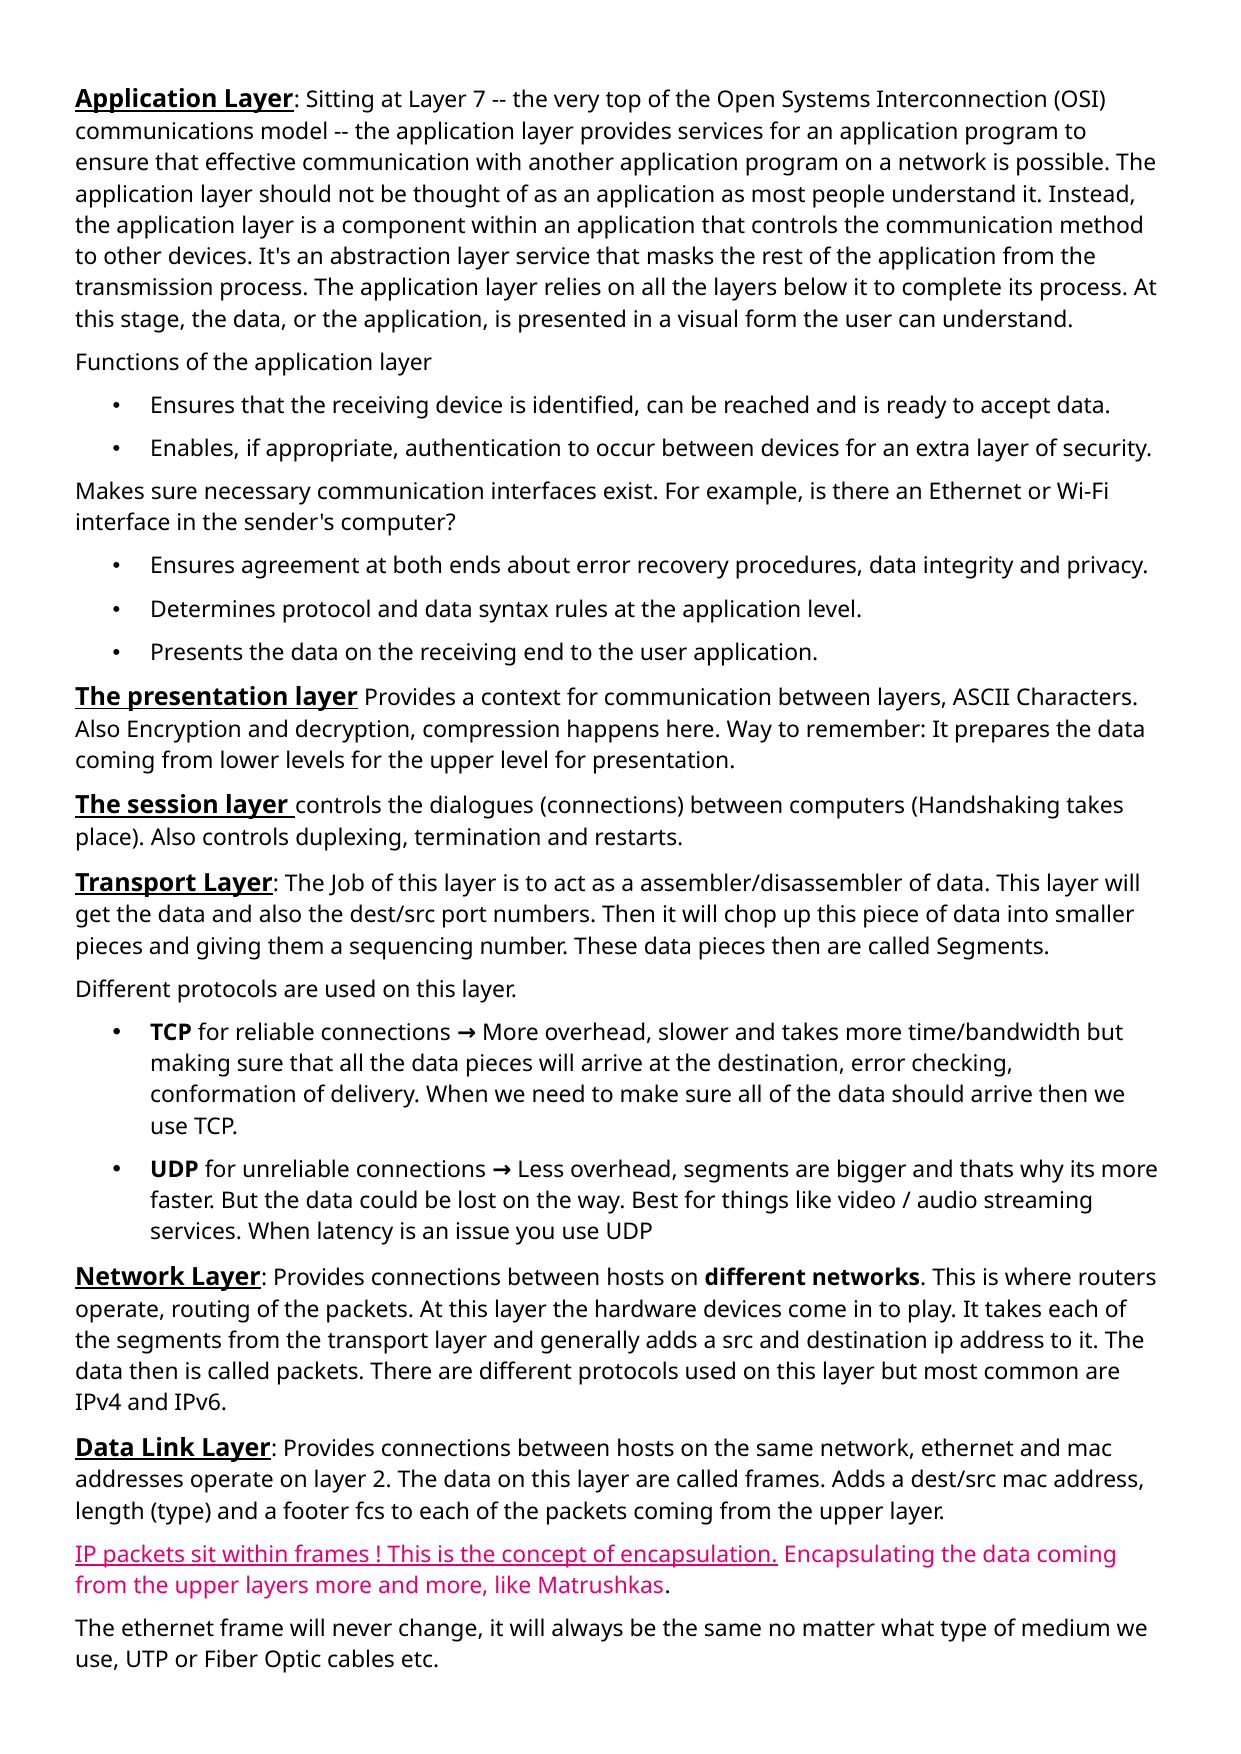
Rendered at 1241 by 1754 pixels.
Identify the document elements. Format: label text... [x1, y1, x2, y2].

text The presentation layer Provides a context for communication between layers, ASCII Characters. Also Encryption and decryption, compression happens here. Way to remember: It prepares the data coming from lower levels for the upper level for presentation. [75, 679, 1166, 775]
text Functions of the application layer [75, 346, 1166, 377]
text IP packets sit within frames ! This is the concept of encapsulation. Encapsulating the data coming from the upper layers more and more, like Matrushkas. [75, 1538, 1166, 1600]
text The session layer controls the dialogues (connections) between computers (Handshaking takes place). Also controls duplexing, termination and restarts. [75, 787, 1166, 852]
text Makes sure necessary communication interfaces exist. For example, is there an Ethernet or Wi-Fi interface in the sender's computer? [75, 475, 1166, 537]
list UDP for unreliable connections → Less overhead, segments are bigger and thats why its more faster. But the data could be lost on the way. Best for things like video / audio streaming services. When latency is an issue you use UDP [112, 1153, 1166, 1247]
text Application Layer: Sitting at Layer 7 -- the very top of the Open Systems Interconnection (OSI) communications model -- the application layer provides services for an application program to ensure that effective communication with another application program on a network is possible. The application layer should not be thought of as an application as most people understand it. Instead, the application layer is a component within an application that controls the communication method to other devices. It's an abstraction layer service that masks the rest of the application from the transmission process. The application layer relies on all the layers below it to complete its process. At this stage, the data, or the application, is presented in a visual form the user can understand. [75, 81, 1166, 334]
list Enables, if appropriate, authentication to occur between devices for an extra layer of security. [112, 432, 1166, 463]
text Transport Layer: The Job of this layer is to act as a assembler/disassembler of data. This layer will get the data and also the dest/src port numbers. Then it will chop up this piece of data into smaller pieces and giving them a sequencing number. These data pieces then are called Segments. [75, 864, 1166, 961]
list Presents the data on the receiving end to the user application. [112, 636, 1166, 667]
list TCP for reliable connections → More overhead, slower and takes more time/bandwidth but making sure that all the data pieces will arrive at the destination, error checking, conformation of delivery. When we need to make sure all of the data should arrive then we use TCP. [112, 1016, 1166, 1141]
text Data Link Layer: Provides connections between hosts on the same network, ethernet and mac addresses operate on layer 2. The data on this layer are called frames. Adds a dest/src mac address, length (type) and a footer fcs to each of the packets coming from the upper layer. [75, 1429, 1166, 1526]
text Different protocols are used on this layer. [75, 973, 1166, 1004]
list Determines protocol and data syntax rules at the application level. [112, 592, 1166, 624]
list Ensures agreement at both ends about error recovery procedures, data integrity and privacy. [112, 549, 1166, 581]
text Network Layer: Provides connections between hosts on different networks. This is where routers operate, routing of the packets. At this layer the hardware devices come in to play. It takes each of the segments from the transport layer and generally adds a src and destination ip address to it. The data then is called packets. There are different protocols used on this layer but most common are IPv4 and IPv6. [75, 1258, 1166, 1417]
text The ethernet frame will never change, it will always be the same no matter what type of medium we use, UTP or Fiber Optic cables etc. [75, 1612, 1166, 1675]
list Ensures that the receiving device is identified, can be reached and is ready to accept data. [112, 389, 1166, 420]
